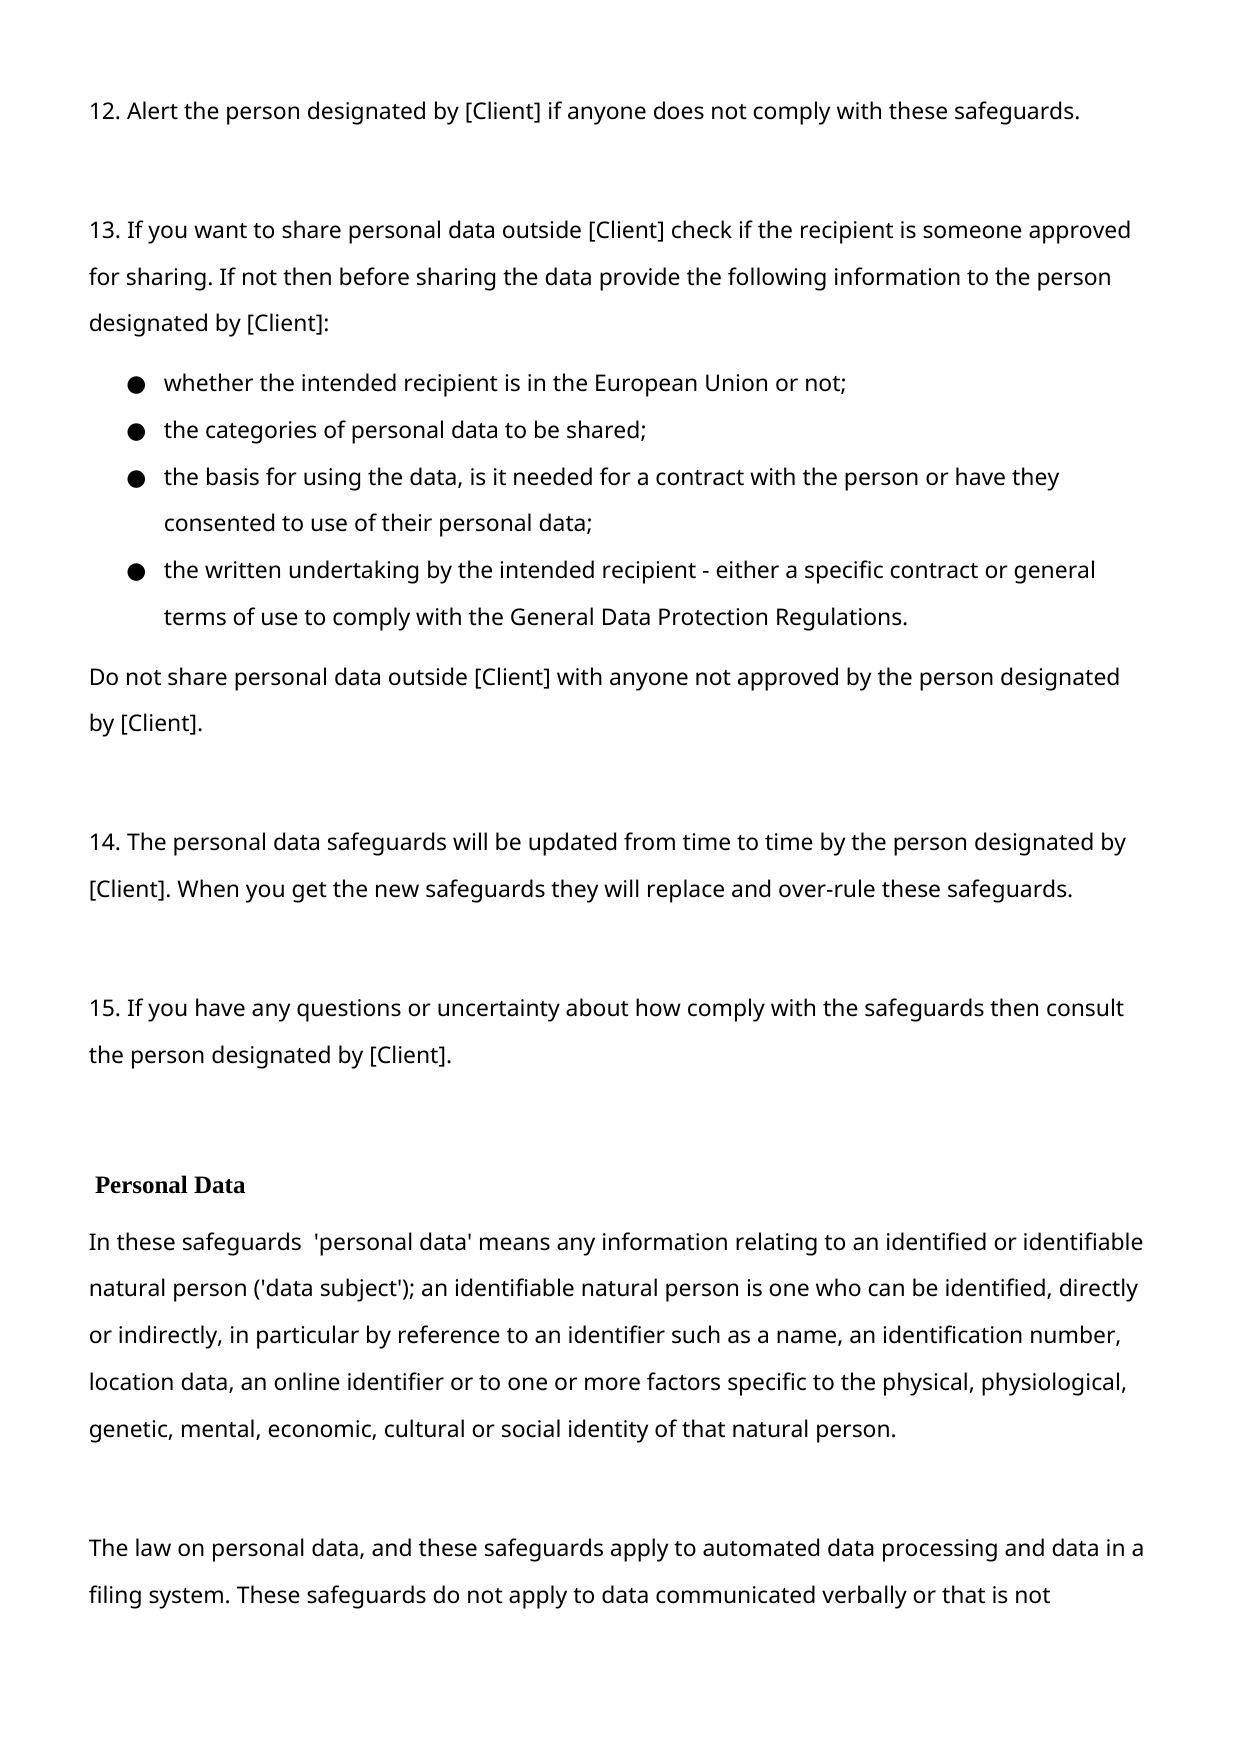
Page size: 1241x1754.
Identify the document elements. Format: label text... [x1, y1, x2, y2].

text The law on personal data, and these safeguards apply to automated data processing and data in a filing system. These safeguards do not apply to data communicated verbally or that is not [88, 1532, 1152, 1610]
subtitle ​ Personal Data [88, 1170, 1152, 1198]
text 12. Alert the person designated by [Client] if anyone does not comply with these safeguards. [88, 95, 1152, 126]
text In these safeguards 'personal data' means any information relating to an identified or identifiable natural person ('data subject'); an identifiable natural person is one who can be identified, directly or indirectly, in particular by reference to an identifier such as a name, an identification number, location data, an online identifier or to one or more factors specific to the physical, physiological, genetic, mental, economic, cultural or social identity of that natural person. [88, 1225, 1152, 1444]
list the categories of personal data to be shared; [126, 413, 1152, 445]
list the basis for using the data, is it needed for a contract with the person or have they consented to use of their personal data; [126, 460, 1152, 538]
list the written undertaking by the intended recipient - either a specific contract or general terms of use to comply with the General Data Protection Regulations. [126, 554, 1152, 632]
text 14. The personal data safeguards will be updated from time to time by the person designated by [Client]. When you get the new safeguards they will replace and over-rule these safeguards. [88, 826, 1152, 904]
text 13. If you want to share personal data outside [Client] check if the recipient is someone approved for sharing. If not then before sharing the data provide the following information to the person designated by [Client]: [88, 213, 1152, 338]
text Do not share personal data outside [Client] with anyone not approved by the person designated by [Client]. [88, 660, 1152, 738]
list whether the intended recipient is in the European Union or not; [126, 367, 1152, 398]
text 15. If you have any questions or uncertainty about how comply with the safeguards then consult the person designated by [Client]. [88, 992, 1152, 1070]
